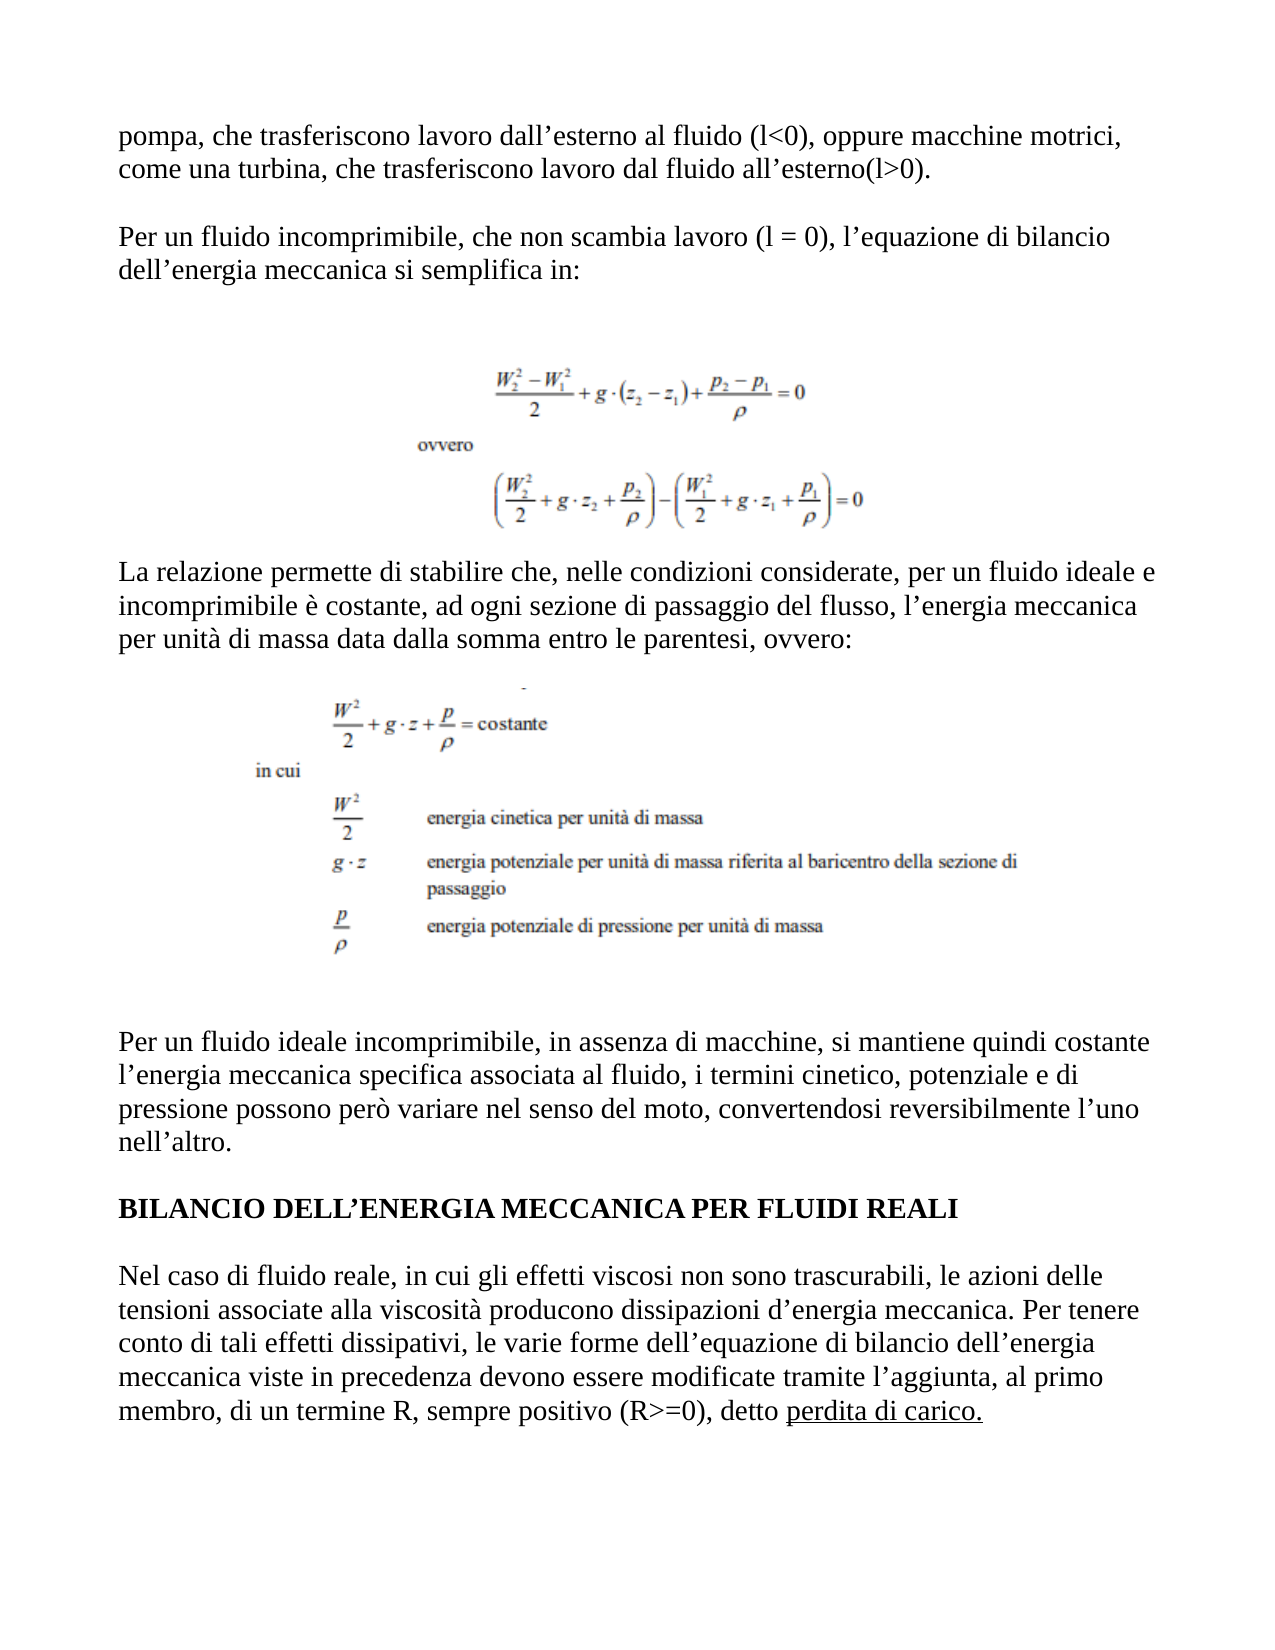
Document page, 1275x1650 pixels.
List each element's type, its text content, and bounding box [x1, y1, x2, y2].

text La relazione permette di stabilire che, nelle condizioni considerate, per un fluido ideale e incomprimibile è costante, ad ogni sezione di passaggio del flusso, l’energia meccanica per unità di massa data dalla somma entro le parentesi, ovvero: [118, 554, 1157, 655]
text Per un fluido ideale incomprimibile, in assenza di macchine, si mantiene quindi costante l’energia meccanica specifica associata al fluido, i termini cinetico, potenziale e di pressione possono però variare nel senso del moto, convertendosi reversibilmente l’uno nell’altro. [118, 1024, 1157, 1158]
text pompa, che trasferiscono lavoro dall’esterno al fluido (l<0), oppure macchine motrici, come una turbina, che trasferiscono lavoro dal fluido all’esterno(l>0). [118, 118, 1157, 185]
text BILANCIO DELL’ENERGIA MECCANICA PER FLUIDI REALI [118, 1191, 1157, 1225]
text Per un fluido incomprimibile, che non scambia lavoro (l = 0), l’equazione di bilancio dell’energia meccanica si semplifica in: [118, 219, 1157, 286]
picture [240, 688, 1035, 967]
text Nel caso di fluido reale, in cui gli effetti viscosi non sono trascurabili, le azioni delle tensioni associate alla viscosità producono dissipazioni d’energia meccanica. Per tenere conto di tali effetti dissipativi, le varie forme dell’equazione di bilancio dell’energia meccanica viste in precedenza devono essere modificate tramite l’aggiunta, al primo membro, di un termine R, sempre positivo (R>=0), detto perdita di carico. [118, 1258, 1157, 1426]
picture [407, 352, 868, 538]
